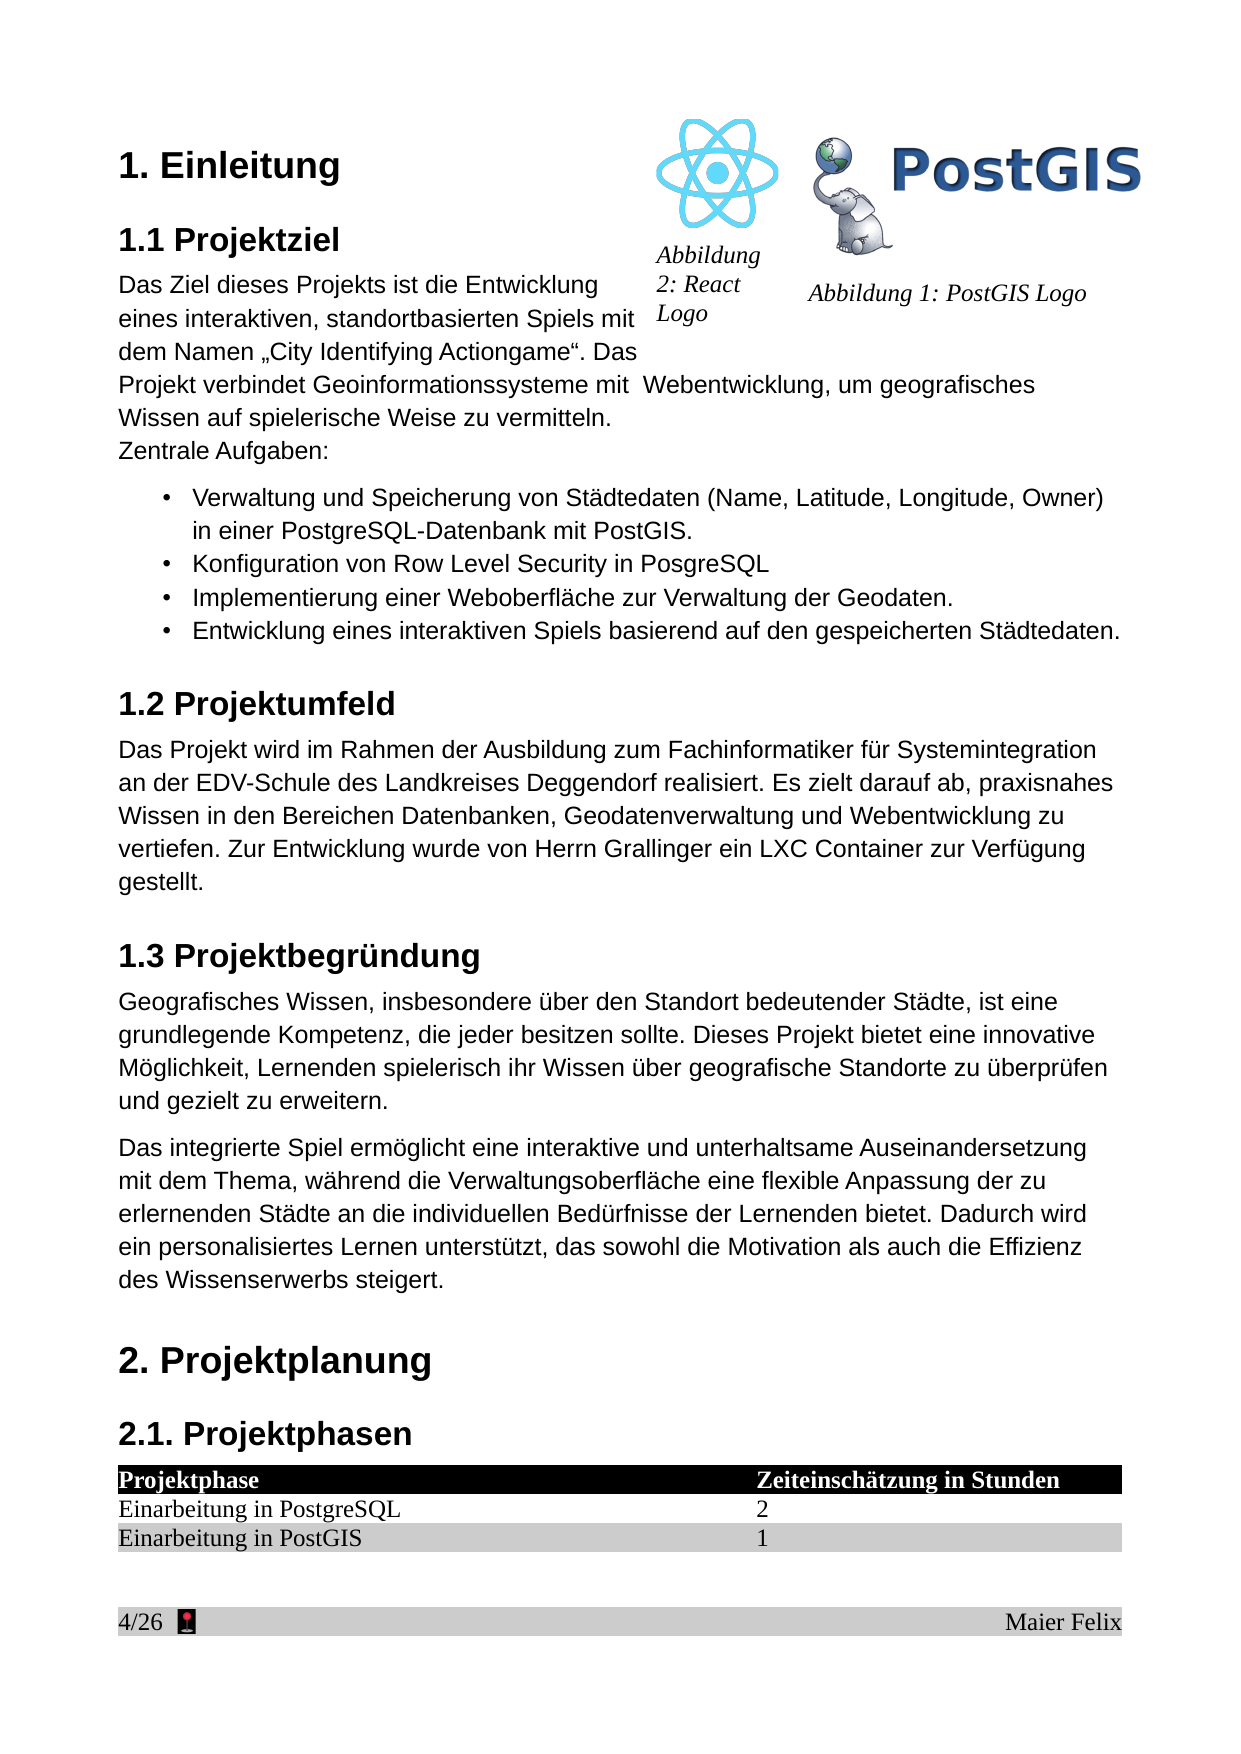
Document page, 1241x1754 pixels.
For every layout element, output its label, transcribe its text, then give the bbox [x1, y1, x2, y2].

subtitle 1. Einleitung [118, 143, 656, 186]
text Geografisches Wissen, insbesondere über den Standort bedeutender Städte, ist eine grundlegende Kompetenz, die jeder besitzen sollte. Dieses Projekt bietet eine innovative Möglichkeit, Lernenden spielerisch ihr Wissen über geografische Standorte zu überprüfen und gezielt zu erweitern. [118, 987, 1122, 1114]
subtitle 2. Projektplanung [118, 1338, 1122, 1381]
table_header Zeiteinschätzung in Stunden [756, 1465, 1122, 1494]
subtitle [656, 326, 778, 368]
subtitle 1.2 Projektumfeld [118, 684, 1122, 723]
subtitle 2.1. Projektphasen [118, 1414, 1122, 1453]
picture [177, 1609, 196, 1634]
list Implementierung einer Weboberfläche zur Verwaltung der Geodaten. [162, 582, 1122, 611]
table_header Projektphase [118, 1465, 756, 1494]
subtitle [778, 219, 808, 258]
text Abbildung 1: PostGIS Logo [808, 266, 1147, 307]
text Das Projekt wird im Rahmen der Ausbildung zum Fachinformatiker für Systemintegration an der EDV-Schule des Landkreises Deggendorf realisiert. Es zielt darauf ab, praxisnahes Wissen in den Bereichen Datenbanken, Geodatenverwaltung und Webentwicklung zu vertiefen. Zur Entwicklung wurde von Herrn Grallinger ein LXC Container zur Verfügung gestellt. [118, 735, 1122, 896]
table_cell Einarbeitung in PostGIS [118, 1523, 756, 1552]
subtitle [779, 143, 808, 186]
picture [656, 119, 779, 228]
subtitle 1.1 Projektziel [118, 219, 656, 258]
table_cell Einarbeitung in PostgreSQL [118, 1494, 756, 1523]
table_cell 1 [756, 1523, 1122, 1552]
text Das integrierte Spiel ermöglicht eine interaktive und unterhaltsame Auseinandersetzung mit dem Thema, während die Verwaltungsoberfläche eine flexible Anpassung der zu erlernenden Städte an die individuellen Bedürfnisse der Lernenden bietet. Dadurch wird ein personalisiertes Lernen unterstützt, das sowohl die Motivation als auch die Effizienz des Wissenserwerbs steigert. [118, 1133, 1122, 1294]
text Das Ziel dieses Projekts ist die Entwicklung eines interaktiven, standortbasierten Spiels mit dem Namen „City Identifying Actiongame“. Das Projekt verbindet Geoinformationssysteme mit Webentwicklung, um geografisches Wissen auf spielerische Weise zu vermitteln. Zentrale Aufgaben: [118, 271, 1122, 464]
text Abbildung 2: React Logo [656, 228, 778, 326]
list Verwaltung und Speicherung von Städtedaten (Name, Latitude, Longitude, Owner) in einer PostgreSQL-Datenbank mit PostGIS. [162, 483, 1122, 545]
picture [808, 123, 1147, 266]
list Konfiguration von Row Level Security in PosgreSQL [162, 549, 1122, 578]
subtitle 1.3 Projektbegründung [118, 936, 1122, 974]
subtitle [808, 111, 1147, 123]
list Entwicklung eines interaktiven Spiels basierend auf den gespeicherten Städtedaten. [162, 616, 1122, 644]
table_cell 2 [756, 1494, 1122, 1523]
